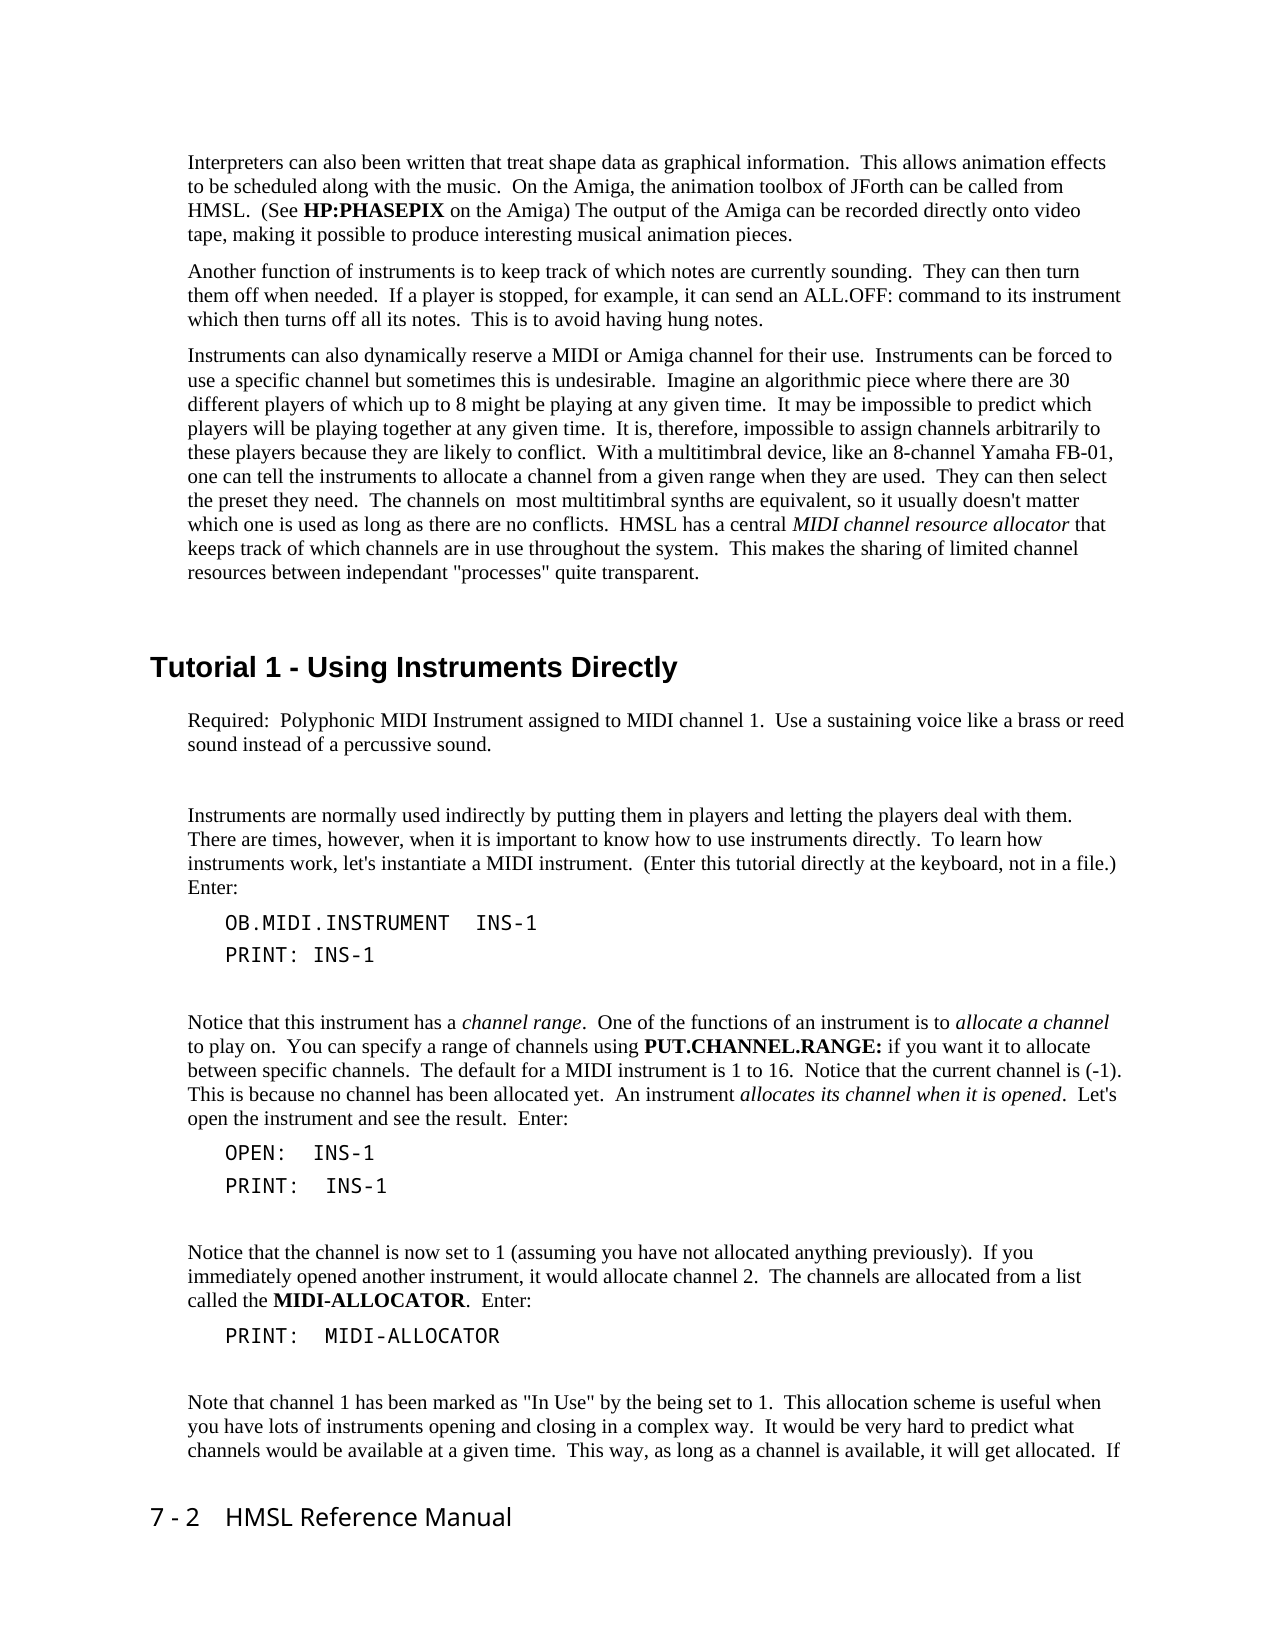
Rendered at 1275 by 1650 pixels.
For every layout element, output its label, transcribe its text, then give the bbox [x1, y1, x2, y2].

text Notice that this instrument has a channel range. One of the functions of an instrument is to allocate a channel to play on. You can specify a range of channels using PUT.CHANNEL.RANGE: if you want it to allocate between specific channels. The default for a MIDI instrument is 1 to 16. Notice that the current channel is (-1). This is because no channel has been allocated yet. An instrument allocates its channel when it is opened. Let's open the instrument and see the result. Enter: [187, 1009, 1125, 1130]
text OB.MIDI.INSTRUMENT INS-1 [225, 908, 1125, 936]
text Required: Polyphonic MIDI Instrument assigned to MIDI channel 1. Use a sustaining voice like a brass or reed sound instead of a percussive sound. [187, 708, 1125, 756]
text Instruments can also dynamically reserve a MIDI or Amiga channel for their use. Instruments can be forced to use a specific channel but sometimes this is undesirable. Imagine an algorithmic piece where there are 30 different players of which up to 8 might be playing at any given time. It may be impossible to predict which players will be playing together at any given time. It is, therefore, impossible to assign channels arbitrarily to these players because they are likely to conflict. With a multitimbral device, like an 8-channel Yamaha FB-01, one can tell the instruments to allocate a channel from a given range when they are used. They can then select the preset they need. The channels on most multitimbral synths are equivalent, so it usually doesn't matter which one is used as long as there are no conflicts. HMSL has a central MIDI channel resource allocator that keeps track of which channels are in use throughout the system. This makes the sharing of limited channel resources between independant "processes" quite transparent. [187, 343, 1125, 584]
text PRINT: INS-1 [225, 1171, 1125, 1199]
text Instruments are normally used indirectly by putting them in players and letting the players deal with them. There are times, however, when it is important to know how to use instruments directly. To learn how instruments work, let's instantiate a MIDI instrument. (Enter this tutorial directly at the keyboard, not in a file.) Enter: [187, 803, 1125, 899]
text Interpreters can also been written that treat shape data as graphical information. This allows animation effects to be scheduled along with the music. On the Amiga, the animation toolbox of JForth can be called from HMSL. (See HP:PHASEPIX on the Amiga) The output of the Amiga can be recorded directly onto video tape, making it possible to produce interesting musical animation pieces. [187, 150, 1125, 246]
text OPEN: INS-1 [225, 1138, 1125, 1167]
text Another function of instruments is to keep track of which notes are currently sounding. They can then turn them off when needed. If a player is stopped, for example, it can send an ALL.OFF: command to its instrument which then turns off all its notes. This is to avoid having hung notes. [187, 259, 1125, 331]
subtitle Tutorial 1 - Using Instruments Directly [150, 650, 1125, 683]
text PRINT: MIDI-ALLOCATOR [225, 1321, 1125, 1349]
text PRINT: INS-1 [225, 940, 1125, 969]
text Notice that the channel is now set to 1 (assuming you have not allocated anything previously). If you immediately opened another instrument, it would allocate channel 2. The channels are allocated from a list called the MIDI-ALLOCATOR. Enter: [187, 1240, 1125, 1312]
text Note that channel 1 has been marked as "In Use" by the being set to 1. This allocation scheme is useful when you have lots of instruments opening and closing in a complex way. It would be very hard to predict what channels would be available at a given time. This way, as long as a channel is available, it will get allocated. If [187, 1390, 1125, 1462]
